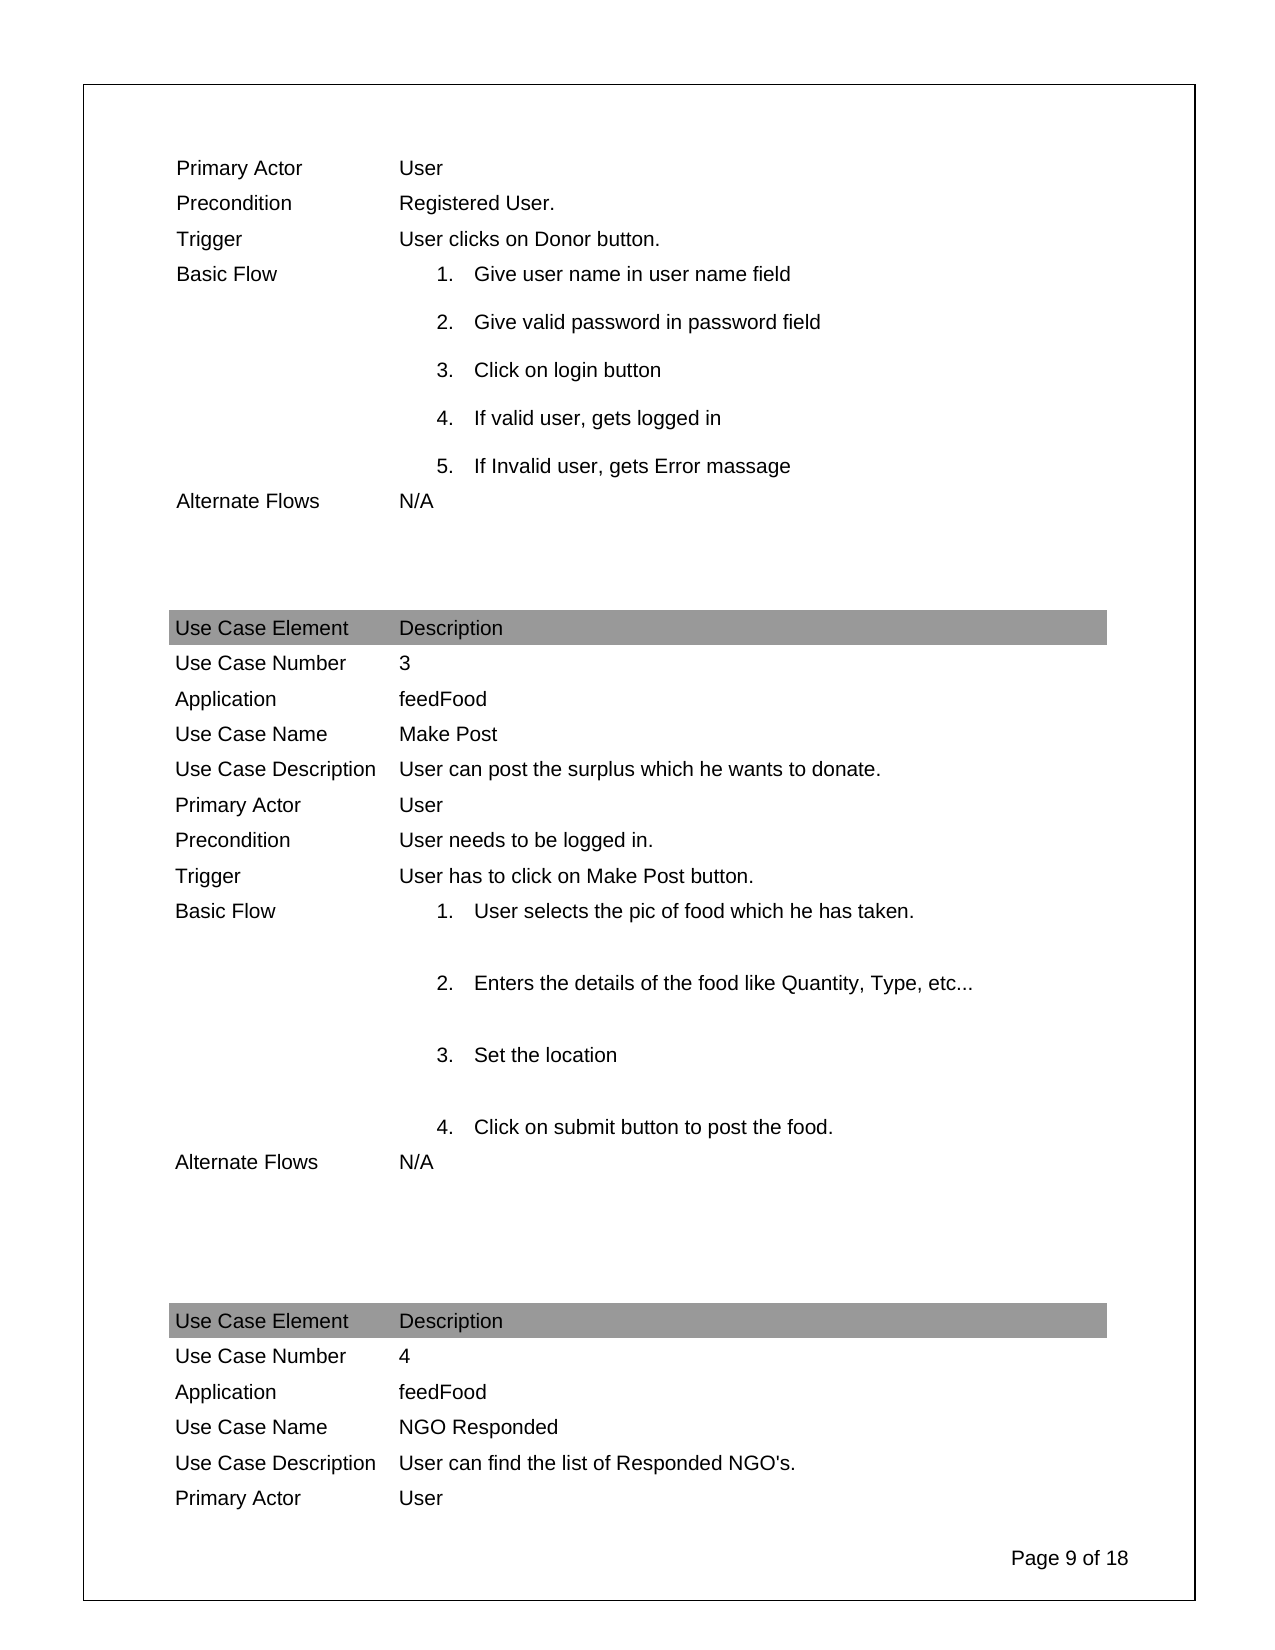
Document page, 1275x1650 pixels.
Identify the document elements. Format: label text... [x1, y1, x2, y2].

table_cell NGO Responded [393, 1409, 1107, 1444]
table_header Description [393, 1303, 1107, 1338]
table_header Description [393, 610, 1107, 645]
table_cell Use Case Number [169, 645, 393, 681]
table_cell feedFood [393, 1374, 1107, 1409]
table_cell User has to click on Make Post button. [393, 858, 1107, 893]
table_cell N/A [393, 483, 1105, 543]
table_cell User can post the surplus which he wants to donate. [393, 751, 1107, 787]
table_cell Use Case Name [169, 716, 393, 751]
table_cell Use Case Description [169, 1445, 393, 1480]
table_cell N/A [393, 1144, 1107, 1179]
table_cell feedFood [393, 681, 1107, 716]
table_cell User can find the list of Responded NGO's. [393, 1445, 1107, 1480]
table_header 4 [393, 1338, 1107, 1374]
table_cell Use Case Name [169, 1409, 393, 1444]
table_cell User clicks on Donor button. [393, 221, 1105, 256]
table_header Use Case Element [169, 1303, 393, 1338]
table_cell Alternate Flows [170, 483, 393, 543]
table_cell Use Case Description [169, 751, 393, 787]
table_cell Basic Flow [170, 256, 393, 483]
table_cell Alternate Flows [169, 1144, 393, 1179]
table_cell User selects the pic of food which he has taken. Enters the details of the food like Quantity, Type, etc... Set the location Click on submit button to post the food. [393, 893, 1107, 1144]
table_cell Trigger [169, 858, 393, 893]
table_cell Precondition [170, 185, 393, 221]
table_cell Primary Actor [169, 787, 393, 822]
table_cell User [393, 787, 1107, 822]
table_cell Application [169, 681, 393, 716]
table_cell Registered User. [393, 185, 1105, 221]
table_cell Make Post [393, 716, 1107, 751]
table_cell 3 [393, 645, 1107, 681]
table_cell User [393, 150, 1105, 185]
table_cell Primary Actor [170, 150, 393, 185]
text N [149, 1204, 1130, 1238]
table_header Use Case Element [169, 610, 393, 645]
table_cell User needs to be logged in. [393, 822, 1107, 858]
table_cell Precondition [169, 822, 393, 858]
table_cell Give user name in user name field Give valid password in password field Click on login button If valid user, gets logged in If Invalid user, gets Error massage [393, 256, 1105, 483]
table_header Use Case Number [169, 1338, 393, 1374]
table_cell Basic Flow [169, 893, 393, 1144]
table_cell User [393, 1480, 1107, 1515]
table_cell Primary Actor [169, 1480, 393, 1515]
table_cell Application [169, 1374, 393, 1409]
table_cell Trigger [170, 221, 393, 256]
